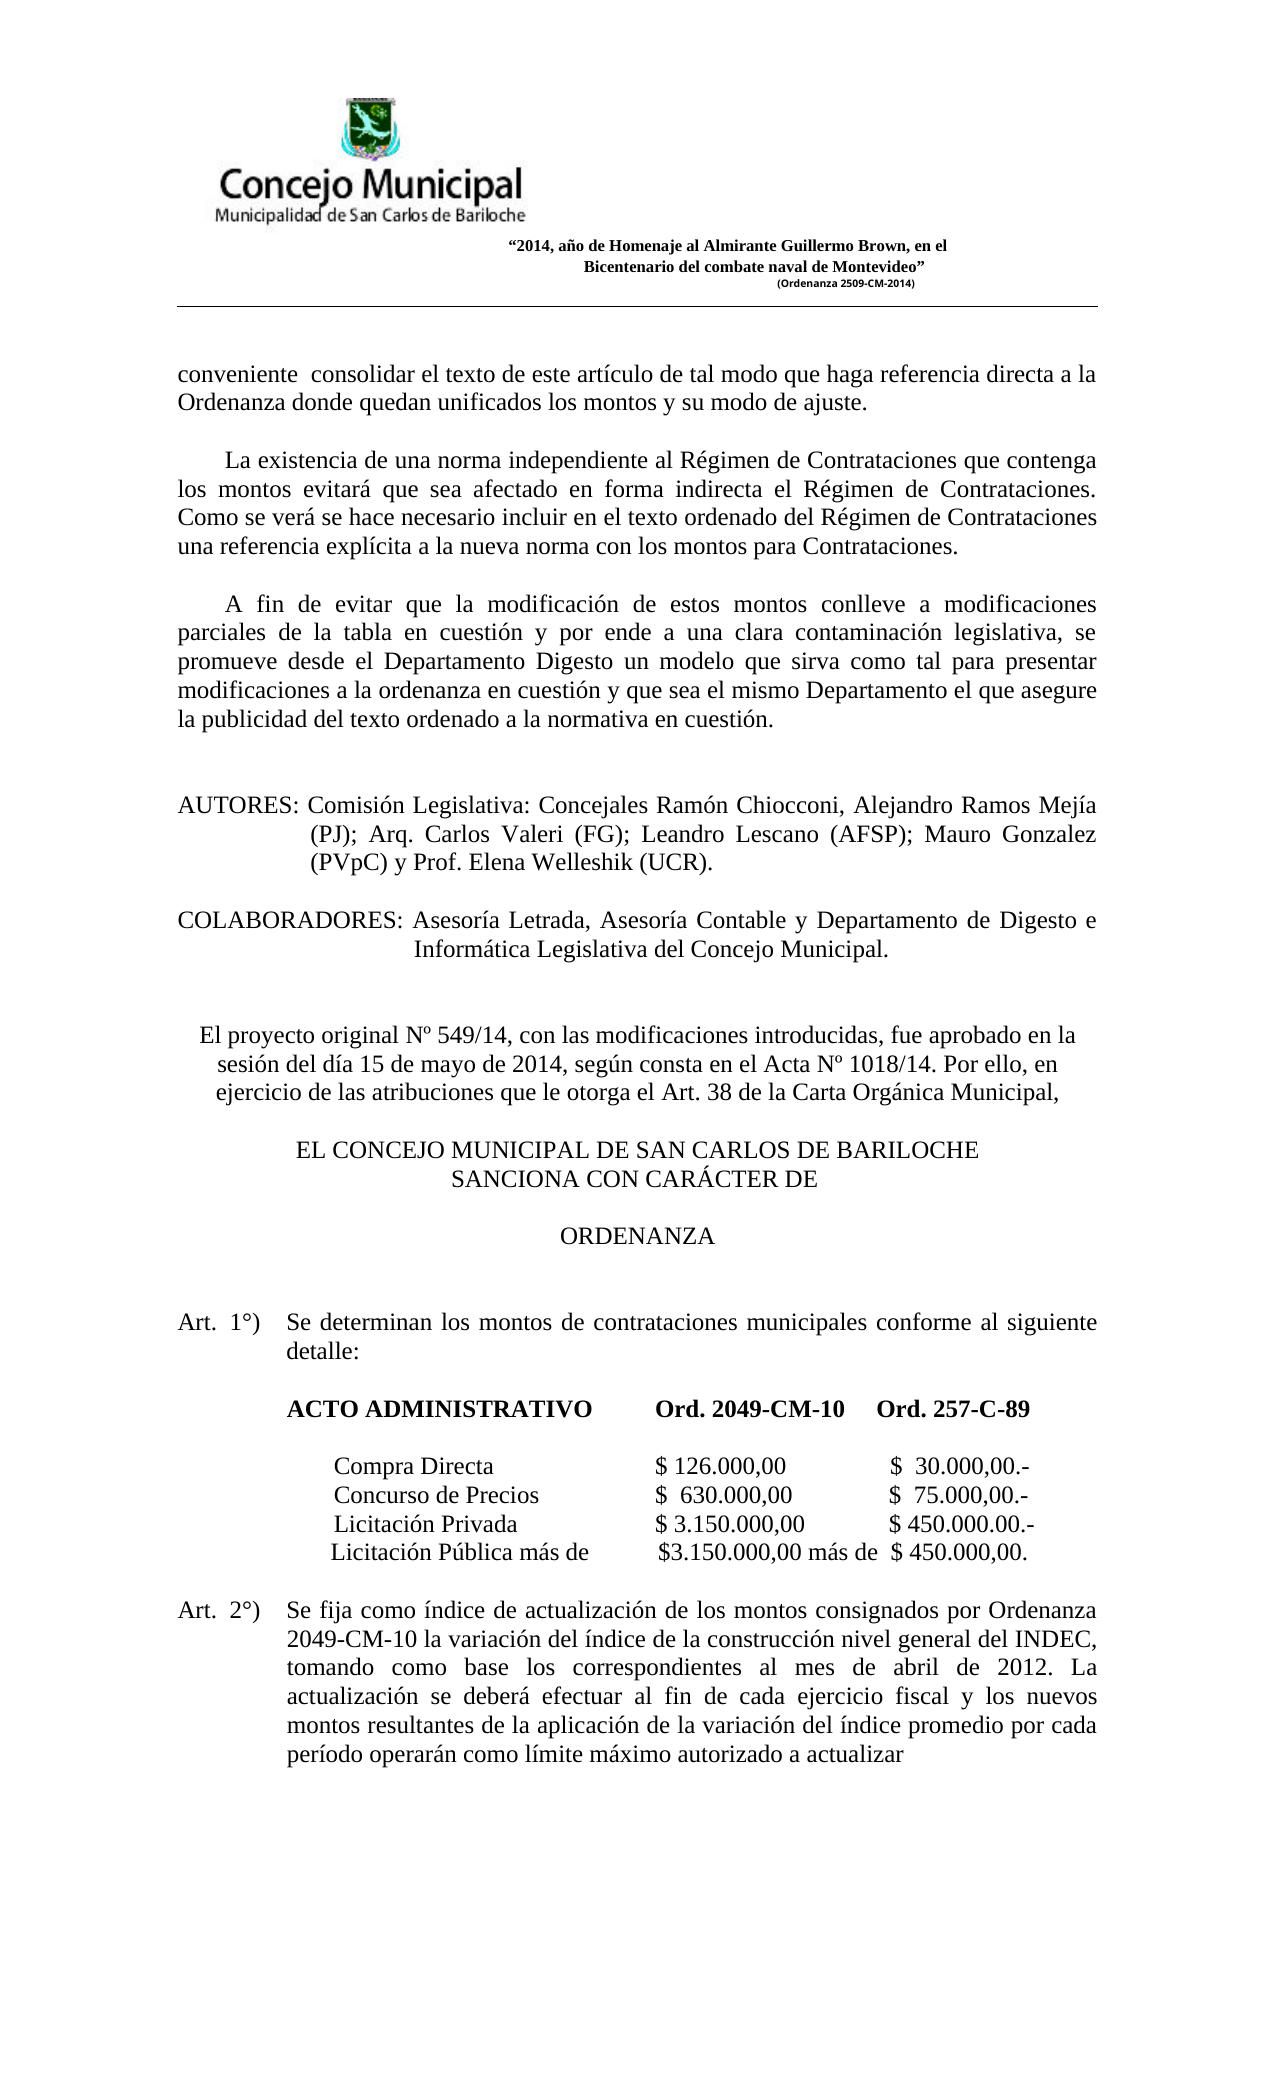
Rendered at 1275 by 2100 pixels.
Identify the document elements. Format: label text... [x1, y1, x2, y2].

text A fin de evitar que la modificación de estos montos conlleve a modificaciones parciales de la tabla en cuestión y por ende a una clara contaminación legislativa, se promueve desde el Departamento Digesto un modelo que sirva como tal para presentar modificaciones a la ordenanza en cuestión y que sea el mismo Departamento el que asegure la publicidad del texto ordenado a la normativa en cuestión. [177, 589, 1098, 732]
text La existencia de una norma independiente al Régimen de Contrataciones que contenga los montos evitará que sea afectado en forma indirecta el Régimen de Contrataciones. Como se verá se hace necesario incluir en el texto ordenado del Régimen de Contrataciones una referencia explícita a la nueva norma con los montos para Contrataciones. [177, 445, 1098, 560]
table_cell Se fija como índice de actualización de los montos consignados por Ordenanza 2049-CM-10 la variación del índice de la construcción nivel general del INDEC, tomando como base los correspondientes al mes de abril de 2012. La actualización se deberá efectuar al fin de cada ejercicio fiscal y los nuevos montos resultantes de la aplicación de la variación del índice promedio por cada período operarán como límite máximo autorizado a actualizar [279, 1595, 1105, 1796]
table_header Art. 1°) [170, 1308, 279, 1595]
table_header Se determinan los montos de contrataciones municipales conforme al siguiente detalle: ACTO ADMINISTRATIVO Ord. 2049-CM-10 Ord. 257-C-89 Compra Directa $ 126.000,00 $ 30.000,00.- Concurso de Precios $ 630.000,00 $ 75.000,00.- Licitación Privada $ 3.150.000,00 $ 450.000.00.- Licitación Pública más de $3.150.000,00 más de $ 450.000,00. [279, 1308, 1105, 1595]
text AUTORES: Comisión Legislativa: Concejales Ramón Chiocconi, Alejandro Ramos Mejía (PJ); Arq. Carlos Valeri (FG); Leandro Lescano (AFSP); Mauro Gonzalez (PVpC) y Prof. Elena Welleshik (UCR). [177, 790, 1098, 876]
picture [194, 98, 554, 234]
text EL CONCEJO MUNICIPAL DE SAN CARLOS DE BARILOCHE [177, 1135, 1098, 1164]
text ORDENANZA [177, 1221, 1098, 1250]
text COLABORADORES: Asesoría Letrada, Asesoría Contable y Departamento de Digesto e Informática Legislativa del Concejo Municipal. [177, 905, 1098, 962]
text SANCIONA CON CARÁCTER DE [177, 1164, 1098, 1192]
text conveniente consolidar el texto de este artículo de tal modo que haga referencia directa a la Ordenanza donde quedan unificados los montos y su modo de ajuste. [177, 359, 1098, 416]
table_cell Art. 2°) [170, 1595, 279, 1796]
text El proyecto original Nº 549/14, con las modificaciones introducidas, fue aprobado en la sesión del día 15 de mayo de 2014, según consta en el Acta Nº 1018/14. Por ello, en ejercicio de las atribuciones que le otorga el Art. 38 de la Carta Orgánica Municipal, [177, 1020, 1098, 1106]
